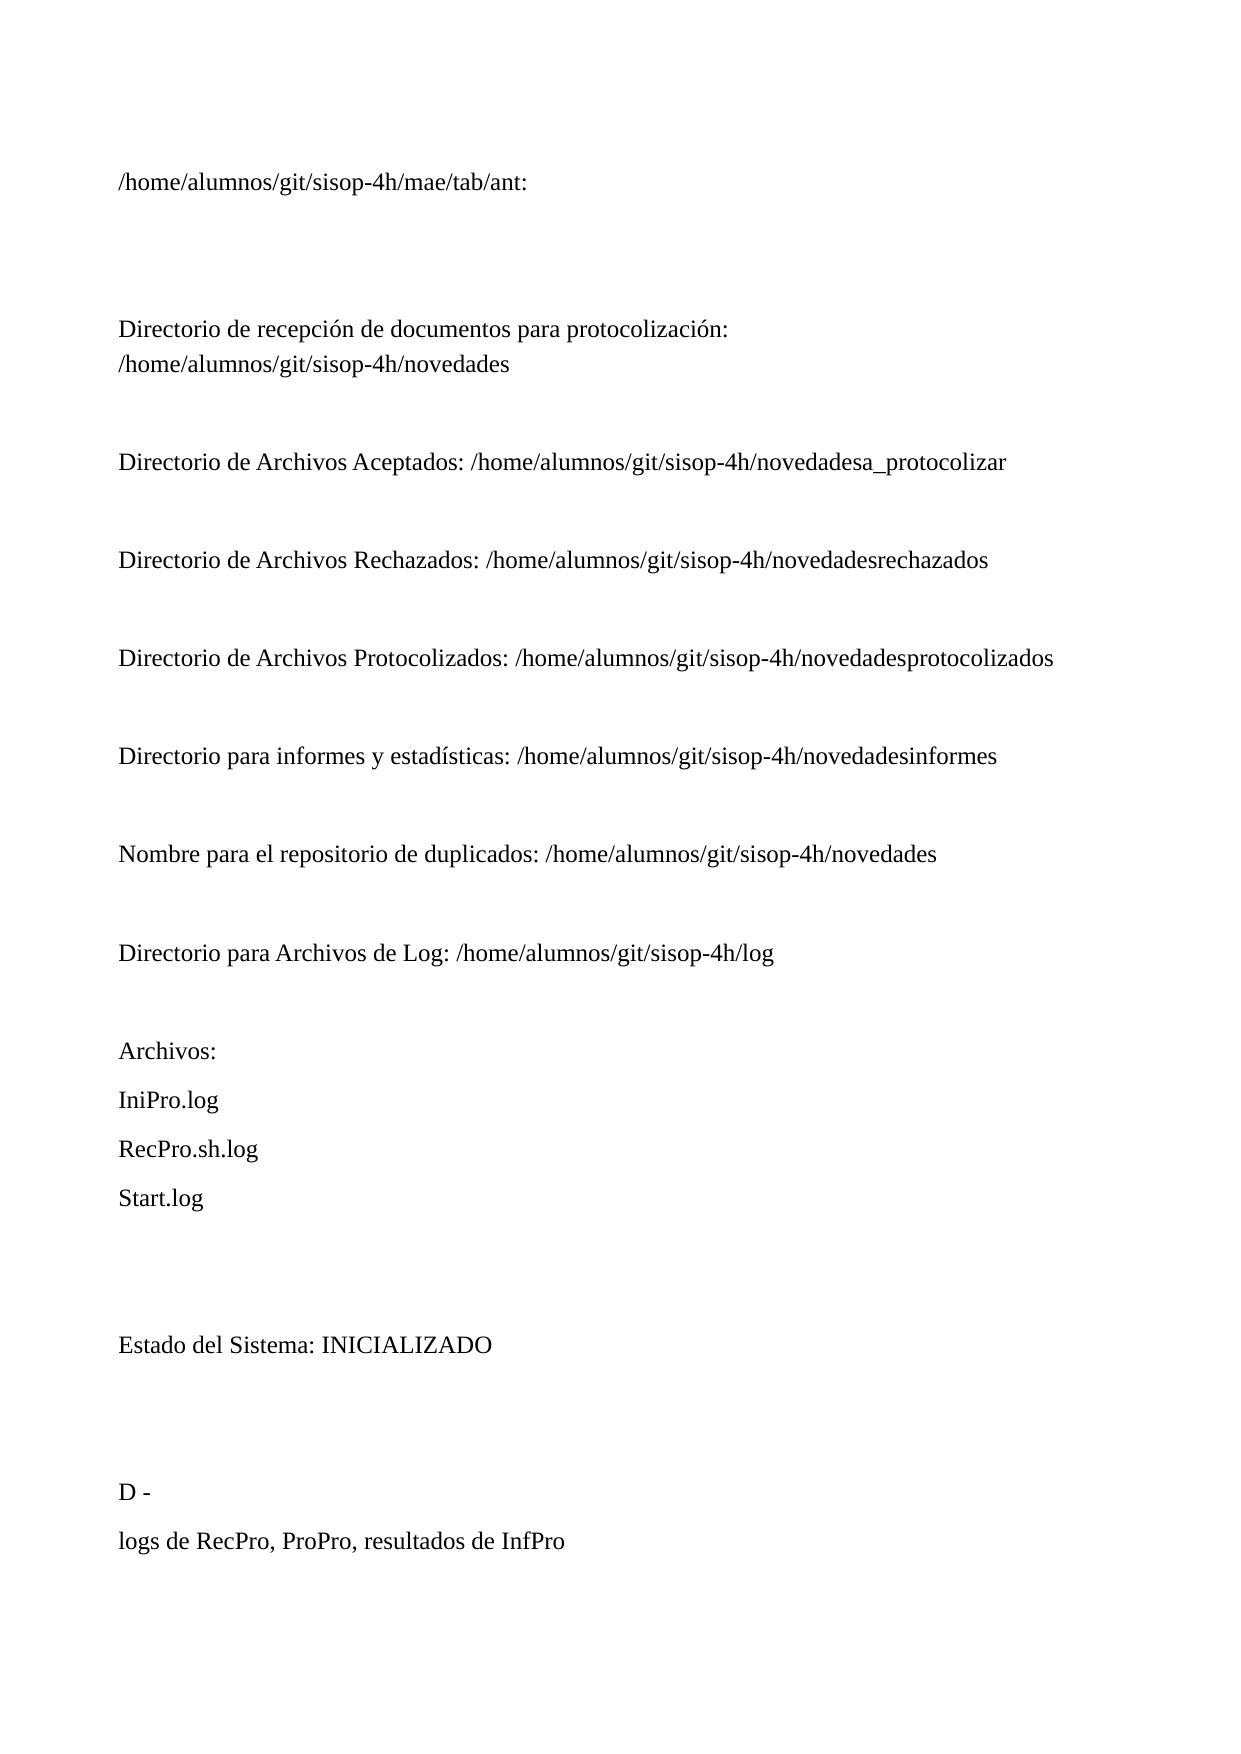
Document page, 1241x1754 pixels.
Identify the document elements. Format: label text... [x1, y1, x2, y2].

text Directorio de Archivos Protocolizados: /home/alumnos/git/sisop-4h/novedadesprotocolizados [118, 643, 1122, 672]
text Directorio de Archivos Aceptados: /home/alumnos/git/sisop-4h/novedadesa_protocolizar [118, 447, 1122, 476]
text Estado del Sistema: INICIALIZADO [118, 1330, 1122, 1359]
text /home/alumnos/git/sisop-4h/mae/tab/ant: [118, 167, 1122, 196]
text logs de RecPro, ProPro, resultados de InfPro [118, 1526, 1122, 1555]
text Directorio de Archivos Rechazados: /home/alumnos/git/sisop-4h/novedadesrechazados [118, 545, 1122, 574]
text IniPro.log [118, 1085, 1122, 1113]
text Start.log [118, 1183, 1122, 1212]
text Archivos: [118, 1036, 1122, 1064]
text D - [118, 1477, 1122, 1506]
text Directorio para Archivos de Log: /home/alumnos/git/sisop-4h/log [118, 938, 1122, 966]
text Directorio de recepción de documentos para protocolización: /home/alumnos/git/sisop-4h/novedades [118, 314, 1122, 378]
text Nombre para el repositorio de duplicados: /home/alumnos/git/sisop-4h/novedades [118, 839, 1122, 868]
text Directorio para informes y estadísticas: /home/alumnos/git/sisop-4h/novedadesinformes [118, 741, 1122, 770]
text RecPro.sh.log [118, 1134, 1122, 1163]
